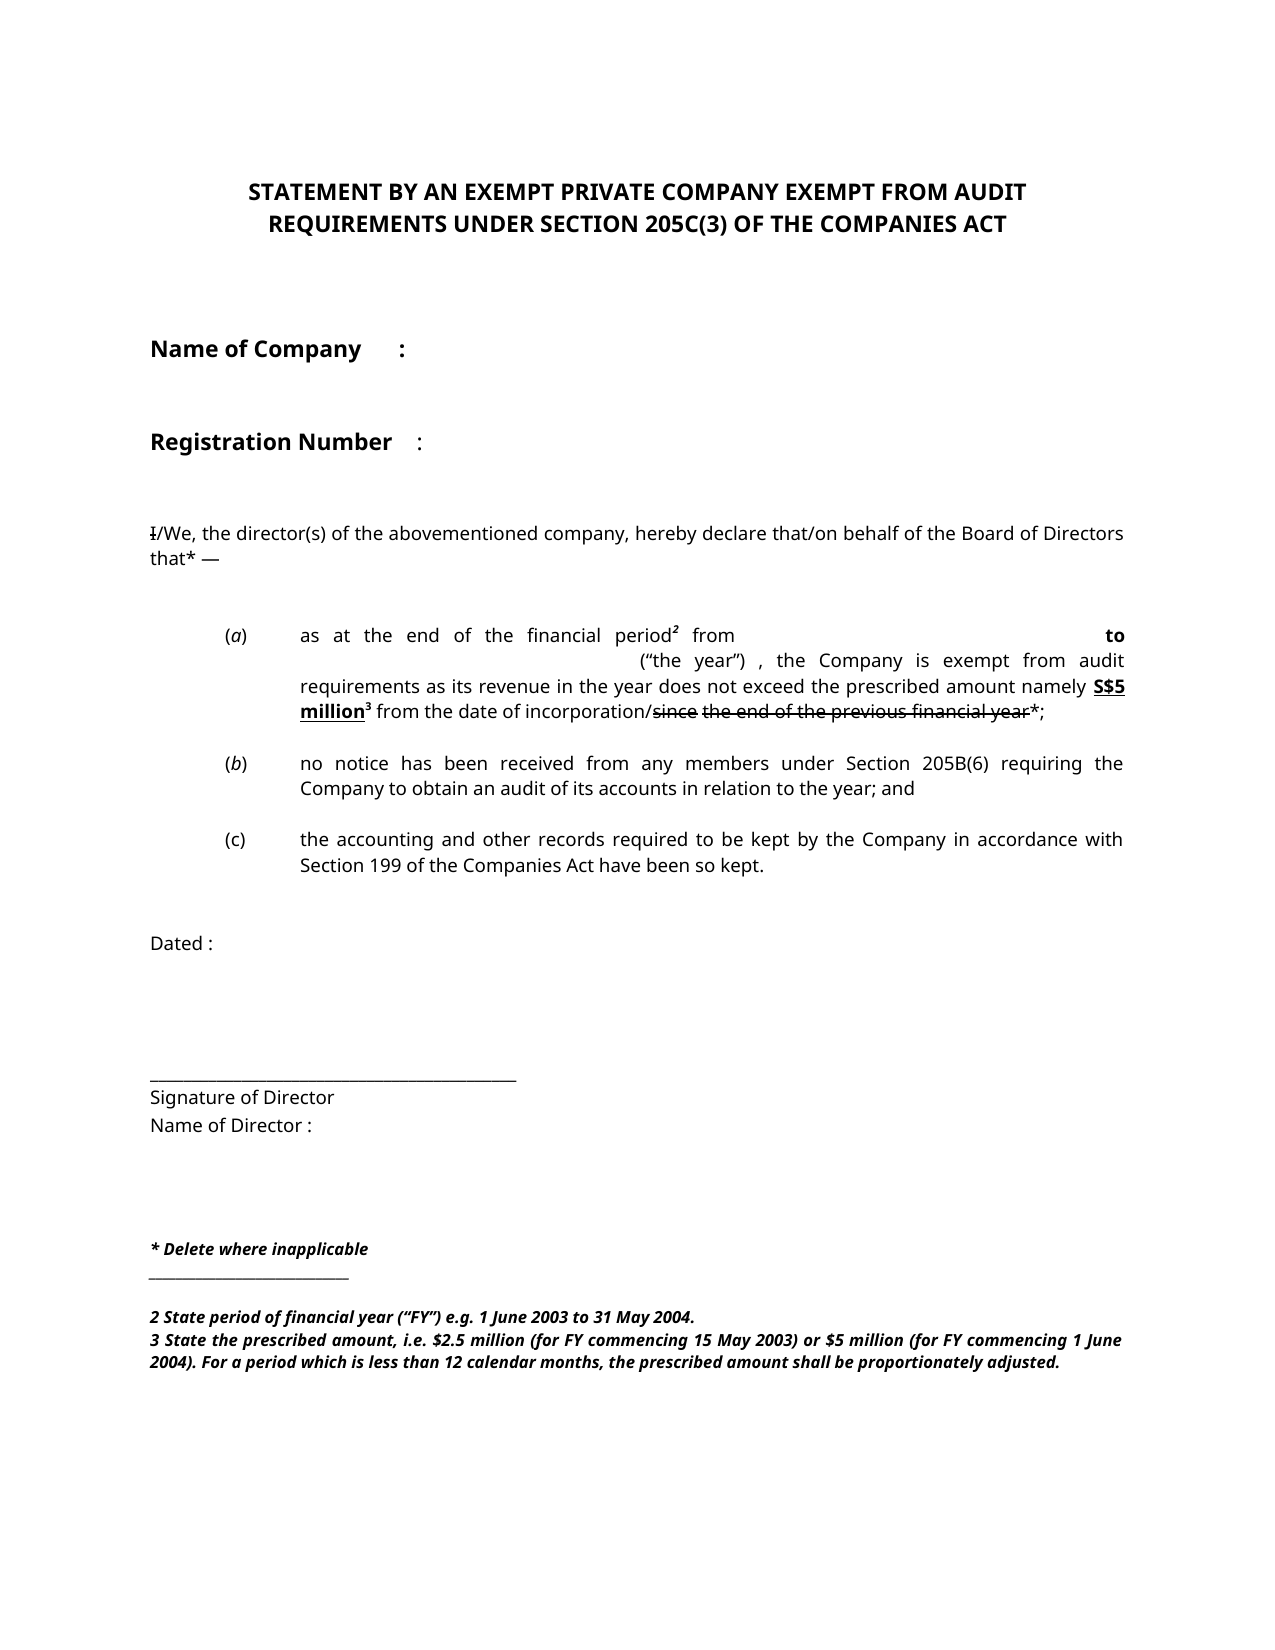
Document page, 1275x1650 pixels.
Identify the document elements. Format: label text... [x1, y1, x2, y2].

text 2 State period of financial year (“FY”) e.g. 1 June 2003 to 31 May 2004. [150, 1306, 1125, 1328]
text (b) no notice has been received from any members under Section 205B(6) requiring the Company to obtain an audit of its accounts in relation to the year; and [225, 750, 1125, 801]
text ____________________________________________ [150, 1059, 1125, 1084]
text (c) the accounting and other records required to be kept by the Company in accordance with Section 199 of the Companies Act have been so kept. [225, 826, 1125, 877]
text REQUIREMENTS UNDER SECTION 205C(3) OF THE COMPANIES ACT [150, 208, 1125, 239]
text Dated : <get_datenow()> [150, 928, 1125, 957]
text (a) as at the end of the financial period2 from <convert_date_d_B_Y(o.fs_start_date)> to <convert_date_d_B_Y(o.fs_end_date)> (“the year”) , the Company is exempt from audit requirements as its revenue in the year does not exceed the prescribed amount namely S$5 million3 from the date of incorporation/since the end of the previous financial year*; [225, 622, 1125, 724]
text Name of Director : <get_director1(o.id)['name']> [150, 1110, 1125, 1138]
text I/We, the director(s) of the abovementioned company, hereby declare that/on behalf of the Board of Directors that* — [150, 520, 1125, 571]
text Registration Number : <o.uen> [150, 426, 1125, 458]
text Signature of Director [150, 1084, 1125, 1110]
text 3 State the prescribed amount, i.e. $2.5 million (for FY commencing 15 May 2003) or $5 million (for FY commencing 1 June 2004). For a period which is less than 12 calendar months, the prescribed amount shall be proportionately adjusted. [150, 1328, 1125, 1374]
text ______________________________ [150, 1260, 1125, 1283]
text Name of Company : <o.name> [150, 333, 1125, 364]
text STATEMENT BY AN EXEMPT PRIVATE COMPANY EXEMPT FROM AUDIT [150, 176, 1125, 208]
text * Delete where inapplicable [150, 1237, 1125, 1260]
